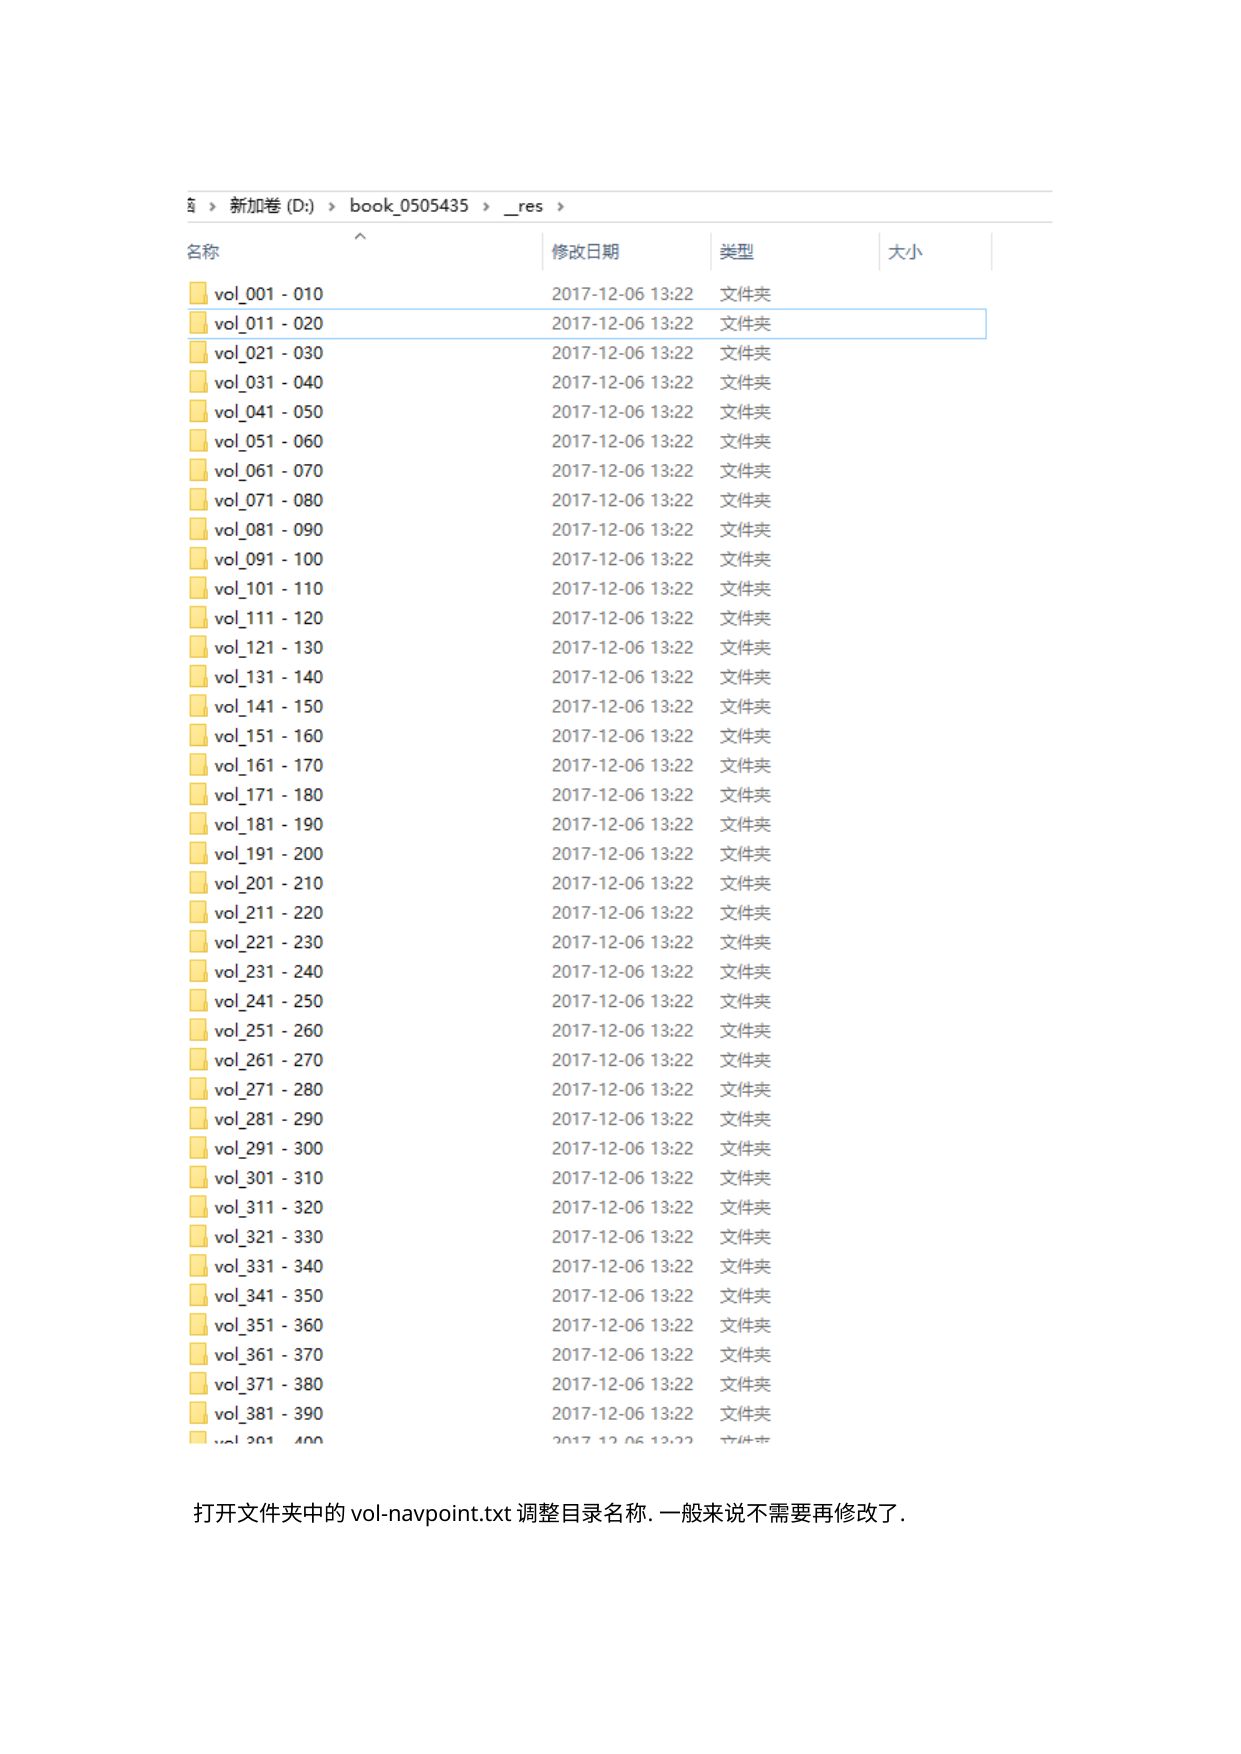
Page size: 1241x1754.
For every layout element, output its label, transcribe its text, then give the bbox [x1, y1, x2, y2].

text 打开文件夹中的vol-navpoint.txt调整目录名称. 一般来说不需要再修改了. [187, 1471, 1053, 1533]
